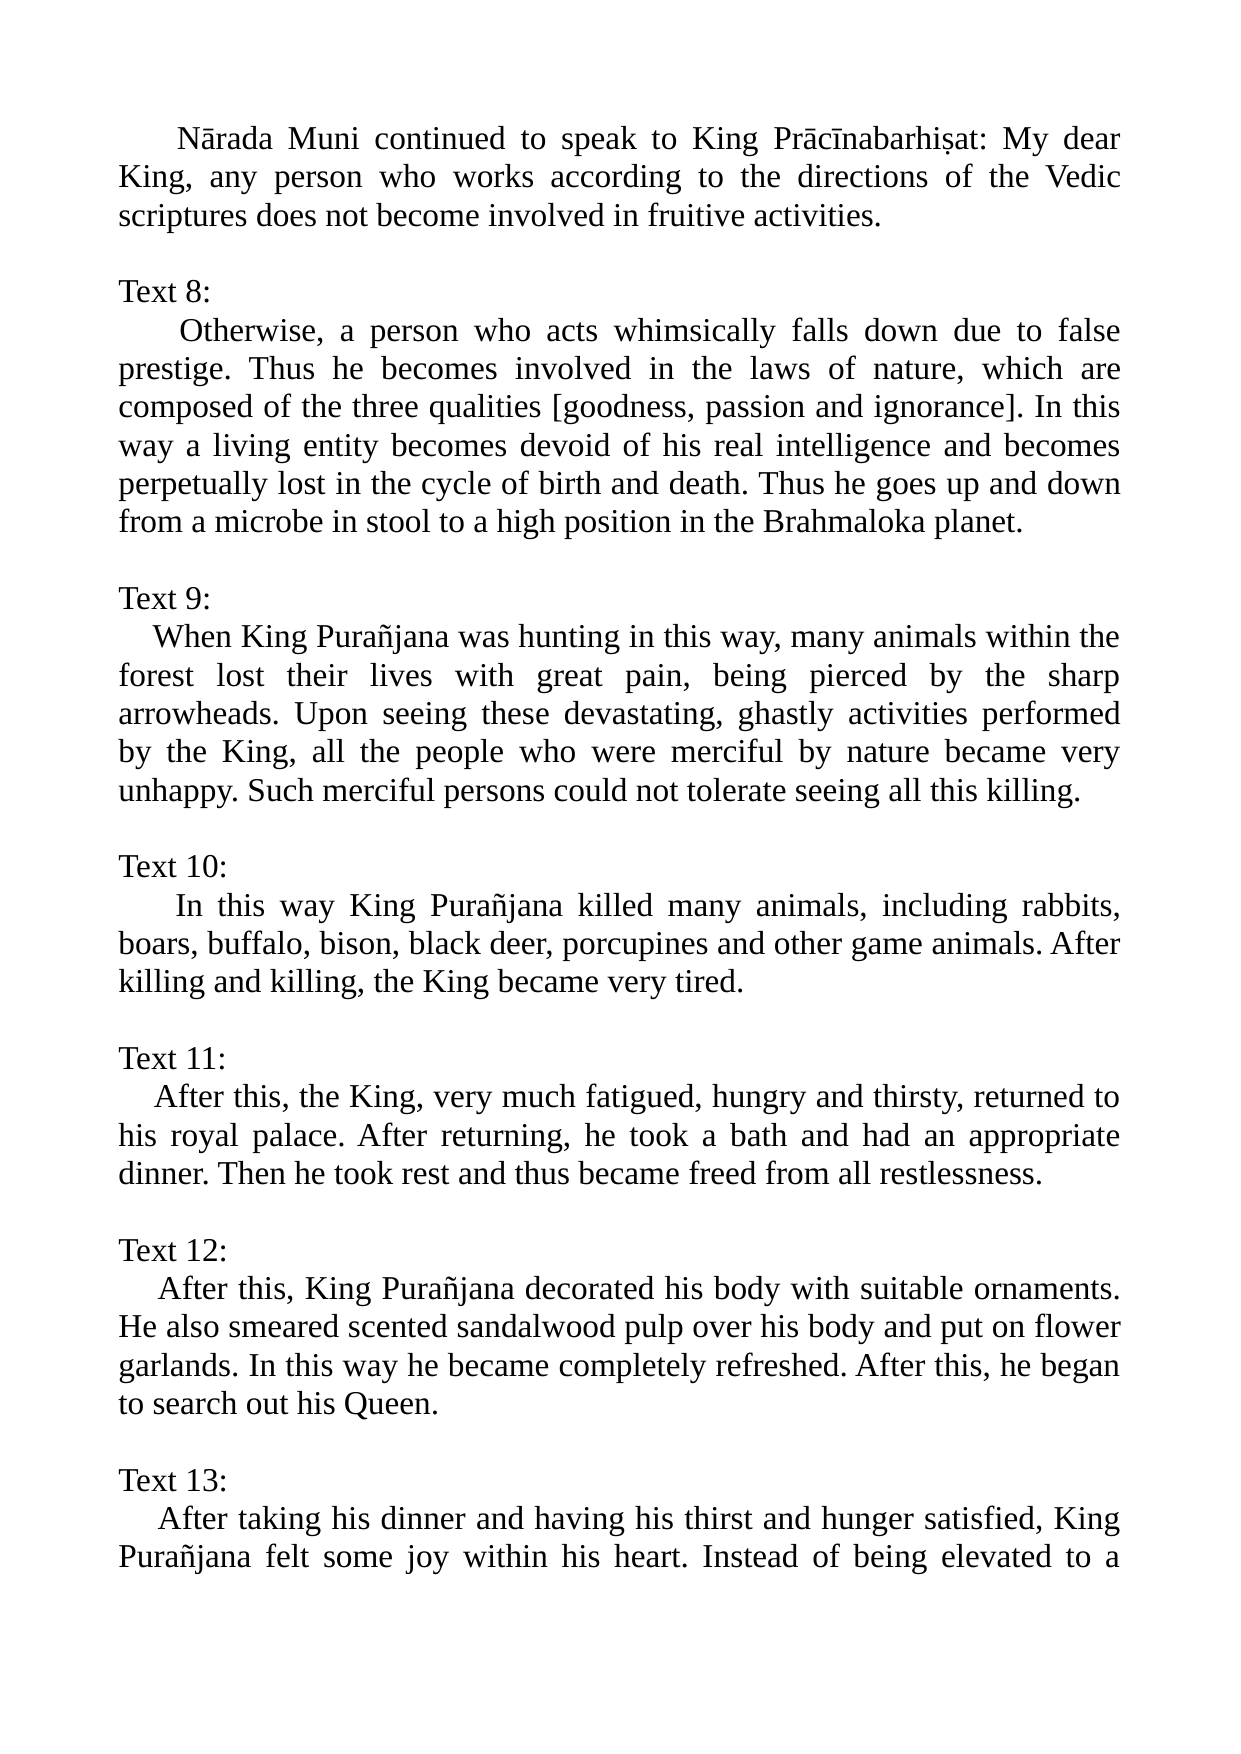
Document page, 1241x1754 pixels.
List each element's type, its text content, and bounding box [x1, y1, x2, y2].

text Text 13: [118, 1460, 1122, 1498]
text After taking his dinner and having his thirst and hunger satisfied, King Purañjana felt some joy within his heart. Instead of being elevated to a [118, 1498, 1122, 1575]
text Text 10: [118, 846, 1122, 885]
text After this, the King, very much fatigued, hungry and thirsty, returned to his royal palace. After returning, he took a bath and had an appropriate dinner. Then he took rest and thus became freed from all restlessness. [118, 1076, 1122, 1191]
text After this, King Purañjana decorated his body with suitable ornaments. He also smeared scented sandalwood pulp over his body and put on flower garlands. In this way he became completely refreshed. After this, he began to search out his Queen. [118, 1268, 1122, 1421]
text Text 9: [118, 578, 1122, 616]
text Nārada Muni continued to speak to King Prācīnabarhiṣat: My dear King, any person who works according to the directions of the Vedic scriptures does not become involved in fruitive activities. [118, 118, 1122, 233]
text Text 11: [118, 1038, 1122, 1076]
text Text 8: [118, 271, 1122, 310]
text Otherwise, a person who acts whimsically falls down due to false prestige. Thus he becomes involved in the laws of nature, which are composed of the three qualities [goodness, passion and ignorance]. In this way a living entity becomes devoid of his real intelligence and becomes perpetually lost in the cycle of birth and death. Thus he goes up and down from a microbe in stool to a high position in the Brahmaloka planet. [118, 310, 1122, 540]
text Text 12: [118, 1230, 1122, 1268]
text In this way King Purañjana killed many animals, including rabbits, boars, buffalo, bison, black deer, porcupines and other game animals. After killing and killing, the King became very tired. [118, 885, 1122, 1000]
text When King Purañjana was hunting in this way, many animals within the forest lost their lives with great pain, being pierced by the sharp arrowheads. Upon seeing these devastating, ghastly activities performed by the King, all the people who were merciful by nature became very unhappy. Such merciful persons could not tolerate seeing all this killing. [118, 616, 1122, 808]
